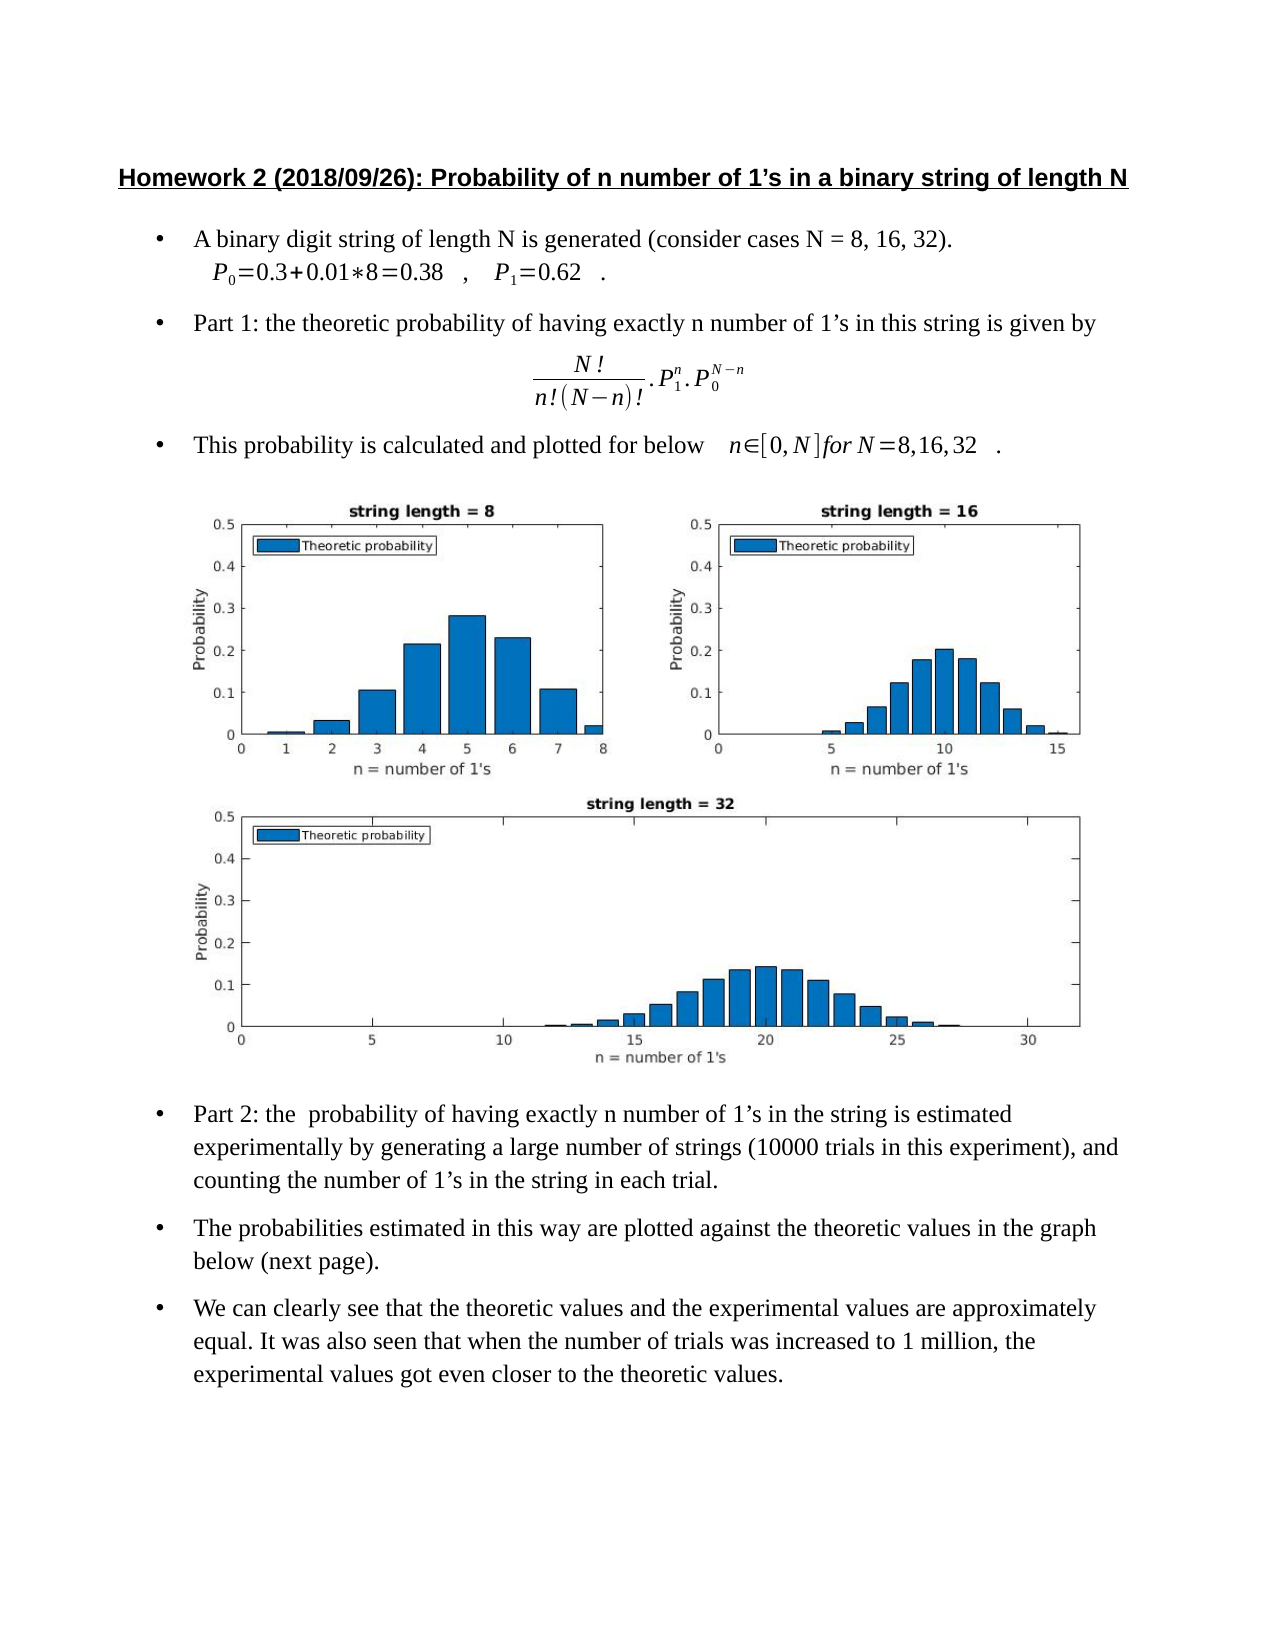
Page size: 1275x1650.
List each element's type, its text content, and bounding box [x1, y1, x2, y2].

list Part 1: the theoretic probability of having exactly n number of 1’s in this string is given by [156, 308, 1157, 336]
picture [173, 478, 1102, 1095]
list The probabilities estimated in this way are plotted against the theoretic values in the graph below (next page). [156, 1213, 1157, 1274]
list This probability is calculated and plotted for below . [156, 431, 1157, 460]
subtitle Homework 2 (2018/09/26): Probability of n number of 1’s in a binary string of length N [118, 163, 1157, 192]
list Part 2: the probability of having exactly n number of 1’s in the string is estimated experimentally by generating a large number of strings (10000 trials in this experiment), and counting the number of 1’s in the string in each trial. [156, 479, 1157, 1194]
list A binary digit string of length N is generated (consider cases N = 8, 16, 32). , . [156, 224, 1157, 289]
list We can clearly see that the theoretic values and the experimental values are approximately equal. It was also seen that when the number of trials was increased to 1 million, the experimental values got even closer to the theoretic values. [156, 1293, 1157, 1388]
